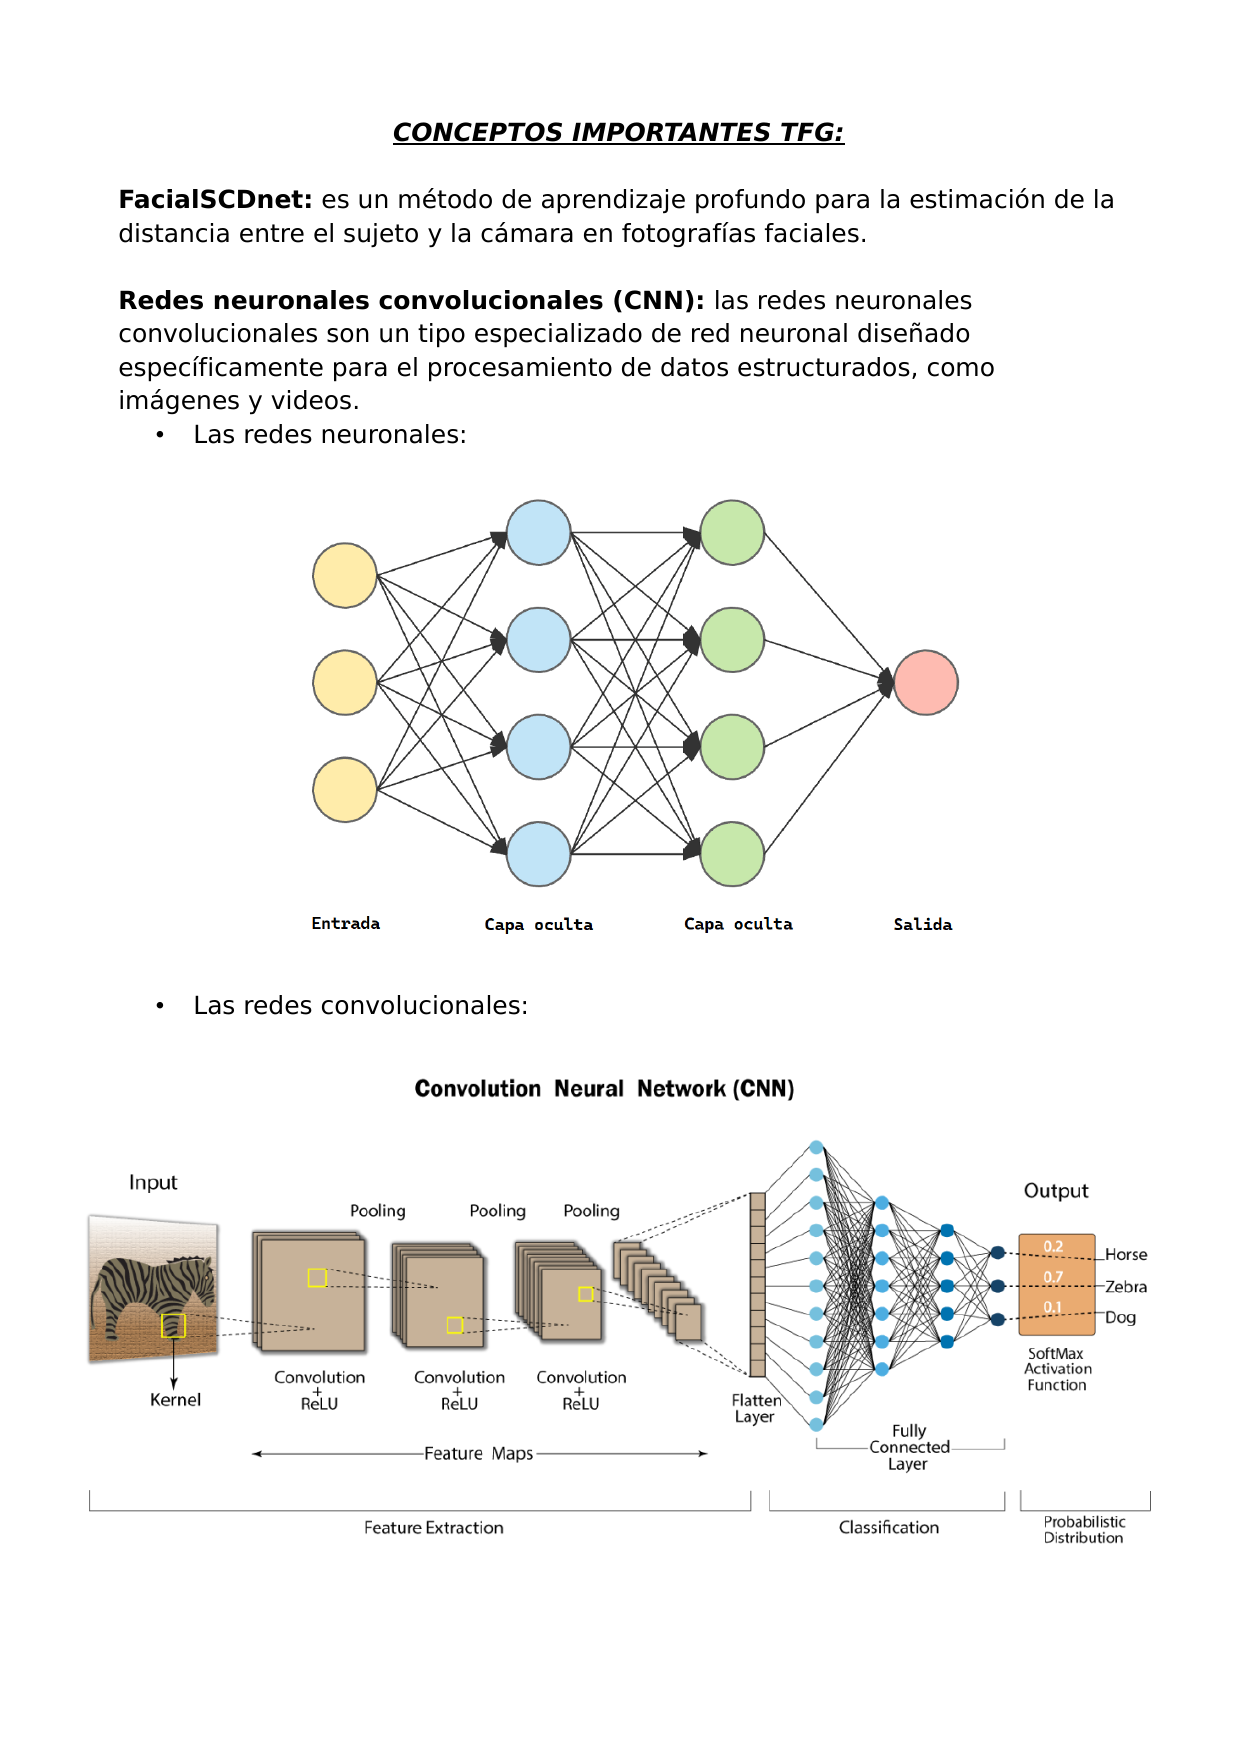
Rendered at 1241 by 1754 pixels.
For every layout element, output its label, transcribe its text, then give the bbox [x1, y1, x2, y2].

text Redes neuronales convolucionales (CNN): las redes neuronales convolucionales son un tipo especializado de red neuronal diseñado específicamente para el procesamiento de datos estructurados, como imágenes y videos. [118, 286, 1122, 416]
text CONCEPTOS IMPORTANTES TFG: [118, 118, 1122, 147]
picture [68, 1044, 1172, 1555]
list Las redes neuronales: [156, 420, 1122, 449]
text FacialSCDnet: es un método de aprendizaje profundo para la estimación de la distancia entre el sujeto y la cámara en fotografías faciales. [118, 185, 1122, 248]
picture [287, 492, 980, 954]
list Las redes convolucionales: [156, 992, 1122, 1021]
